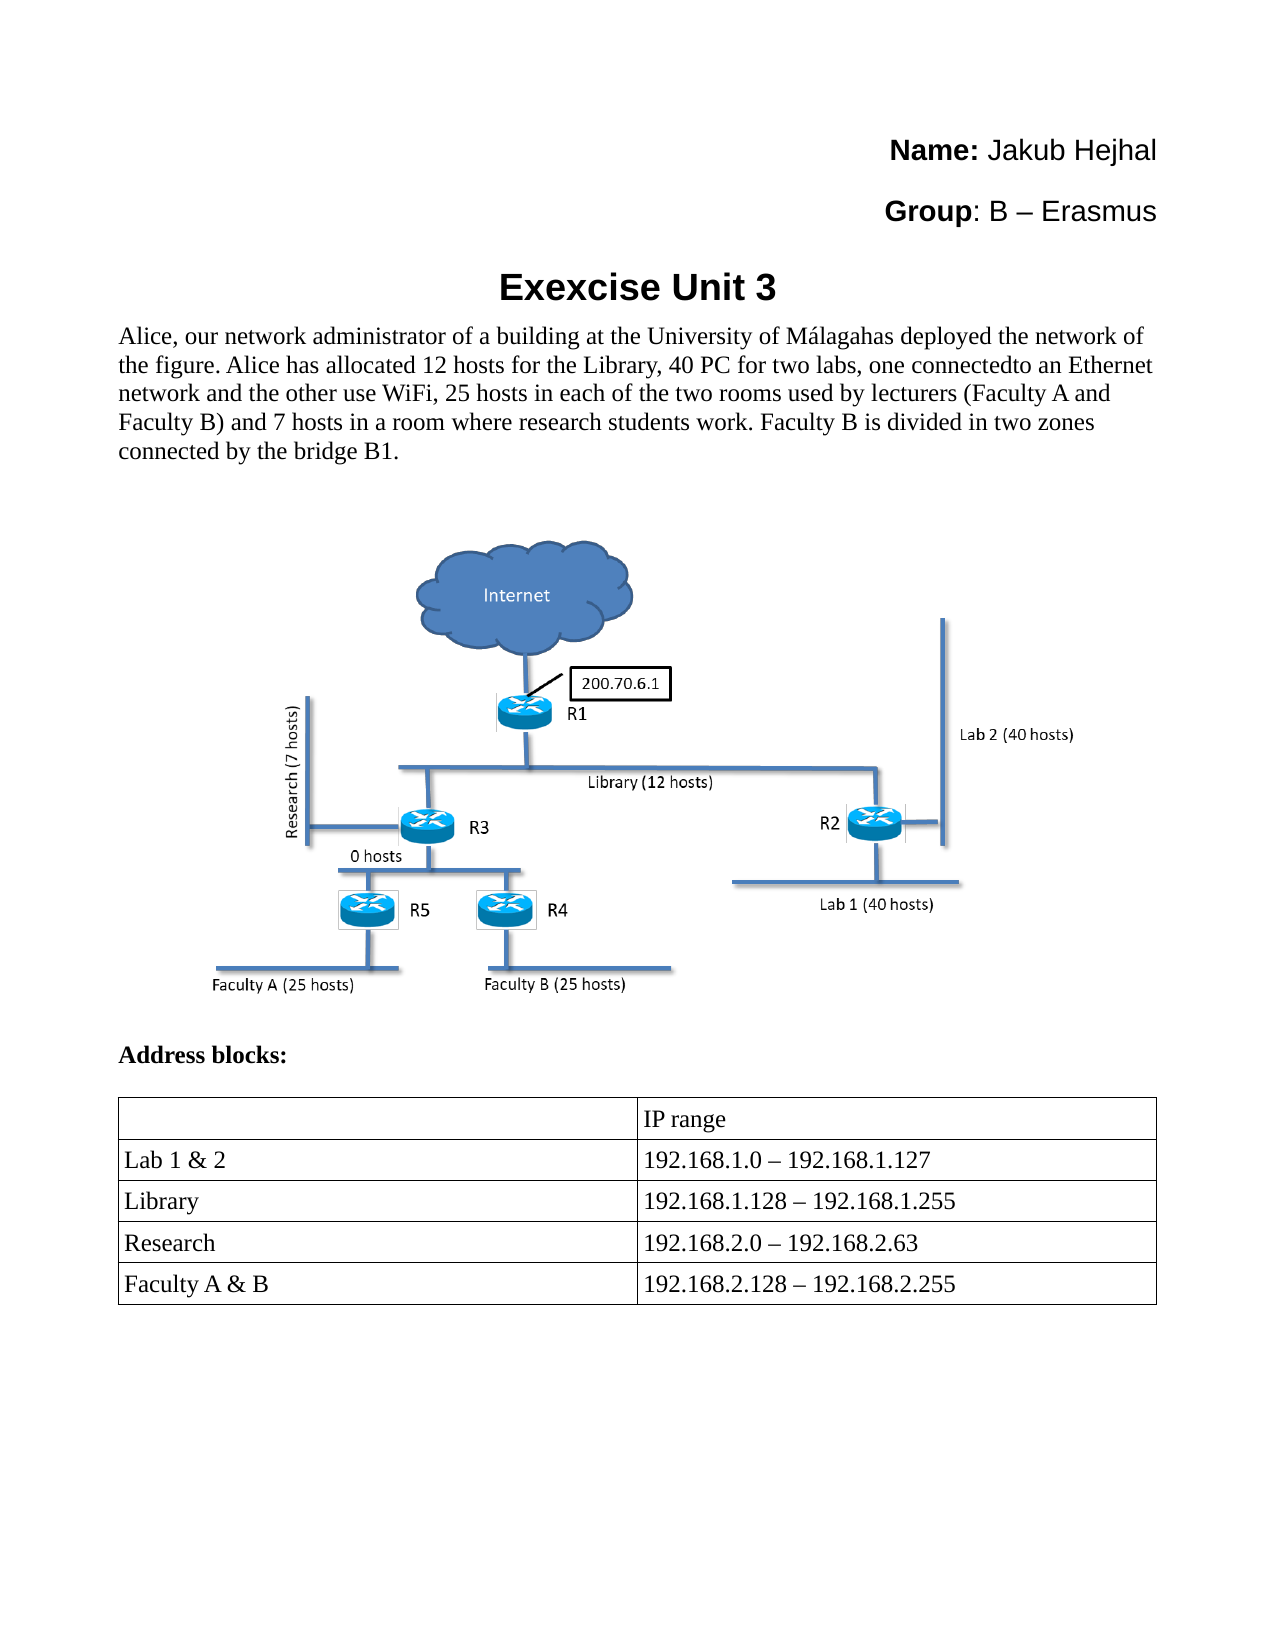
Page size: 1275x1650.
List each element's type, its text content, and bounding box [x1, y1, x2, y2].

table_cell 192.168.1.128 – 192.168.1.255 [638, 1181, 1156, 1221]
table_cell Research [119, 1222, 637, 1262]
subtitle Name: Jakub Hejhal [118, 133, 1157, 166]
table_header IP range [638, 1098, 1156, 1138]
table_header [119, 1098, 637, 1138]
picture [200, 540, 1086, 1006]
subtitle Exexcise Unit 3 [118, 265, 1157, 308]
table_cell 192.168.2.128 – 192.168.2.255 [638, 1263, 1156, 1303]
subtitle Group: B – Erasmus [118, 193, 1157, 227]
table_cell 192.168.2.0 – 192.168.2.63 [638, 1222, 1156, 1262]
text Alice, our network administrator of a building at the University of Málagahas deployed the network of the figure. Alice has allocated 12 hosts for the Library, 40 PC for two labs, one connectedto an Ethernet network and the other use WiFi, 25 hosts in each of the two rooms used by lecturers (Faculty A and Faculty B) and 7 hosts in a room where research students work. Faculty B is divided in two zones connected by the bridge B1. [118, 321, 1157, 465]
text Address blocks: [118, 1040, 1157, 1068]
table_cell Library [119, 1181, 637, 1221]
table_cell Lab 1 & 2 [119, 1140, 637, 1180]
table_cell Faculty A & B [119, 1263, 637, 1303]
table_cell 192.168.1.0 – 192.168.1.127 [638, 1140, 1156, 1180]
